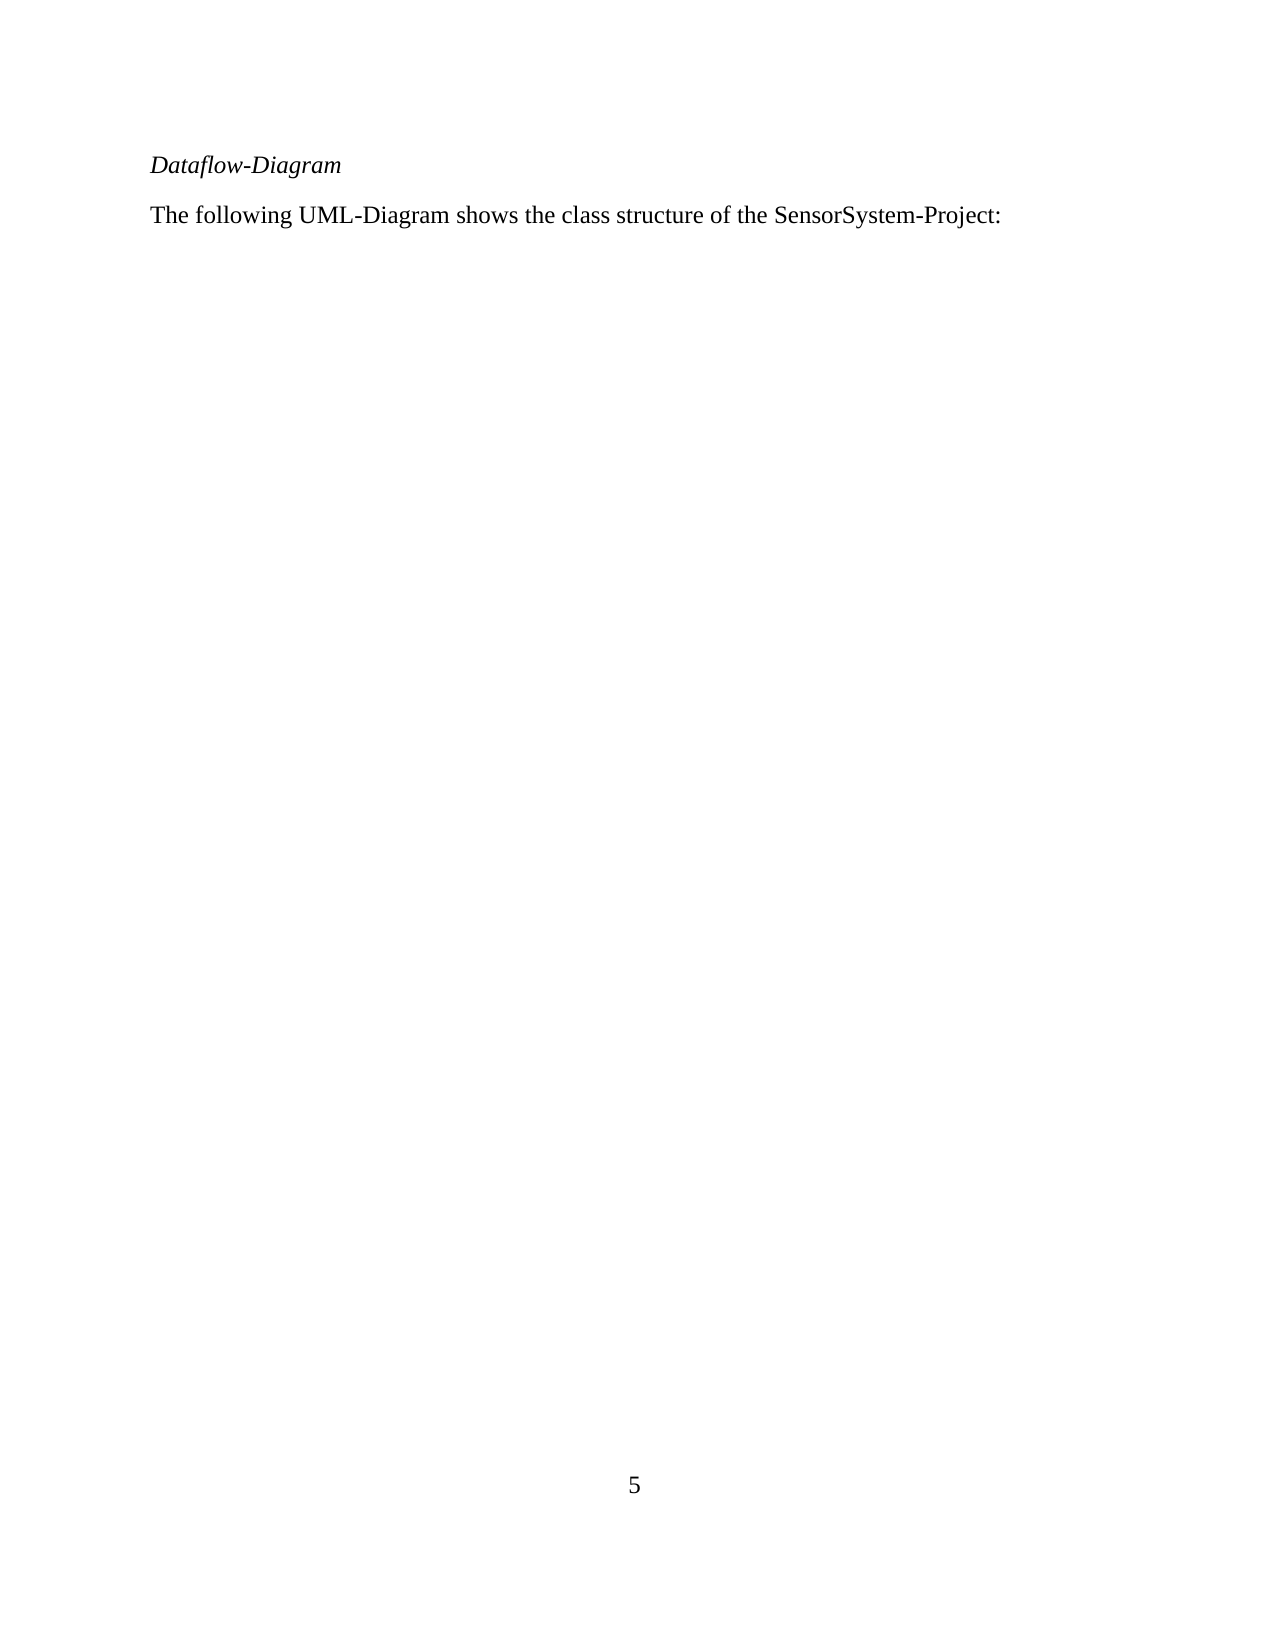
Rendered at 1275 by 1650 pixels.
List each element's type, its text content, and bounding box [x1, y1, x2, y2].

text The following UML-Diagram shows the class structure of the SensorSystem-Project: [150, 200, 1125, 229]
text Dataflow-Diagram [150, 150, 1125, 179]
